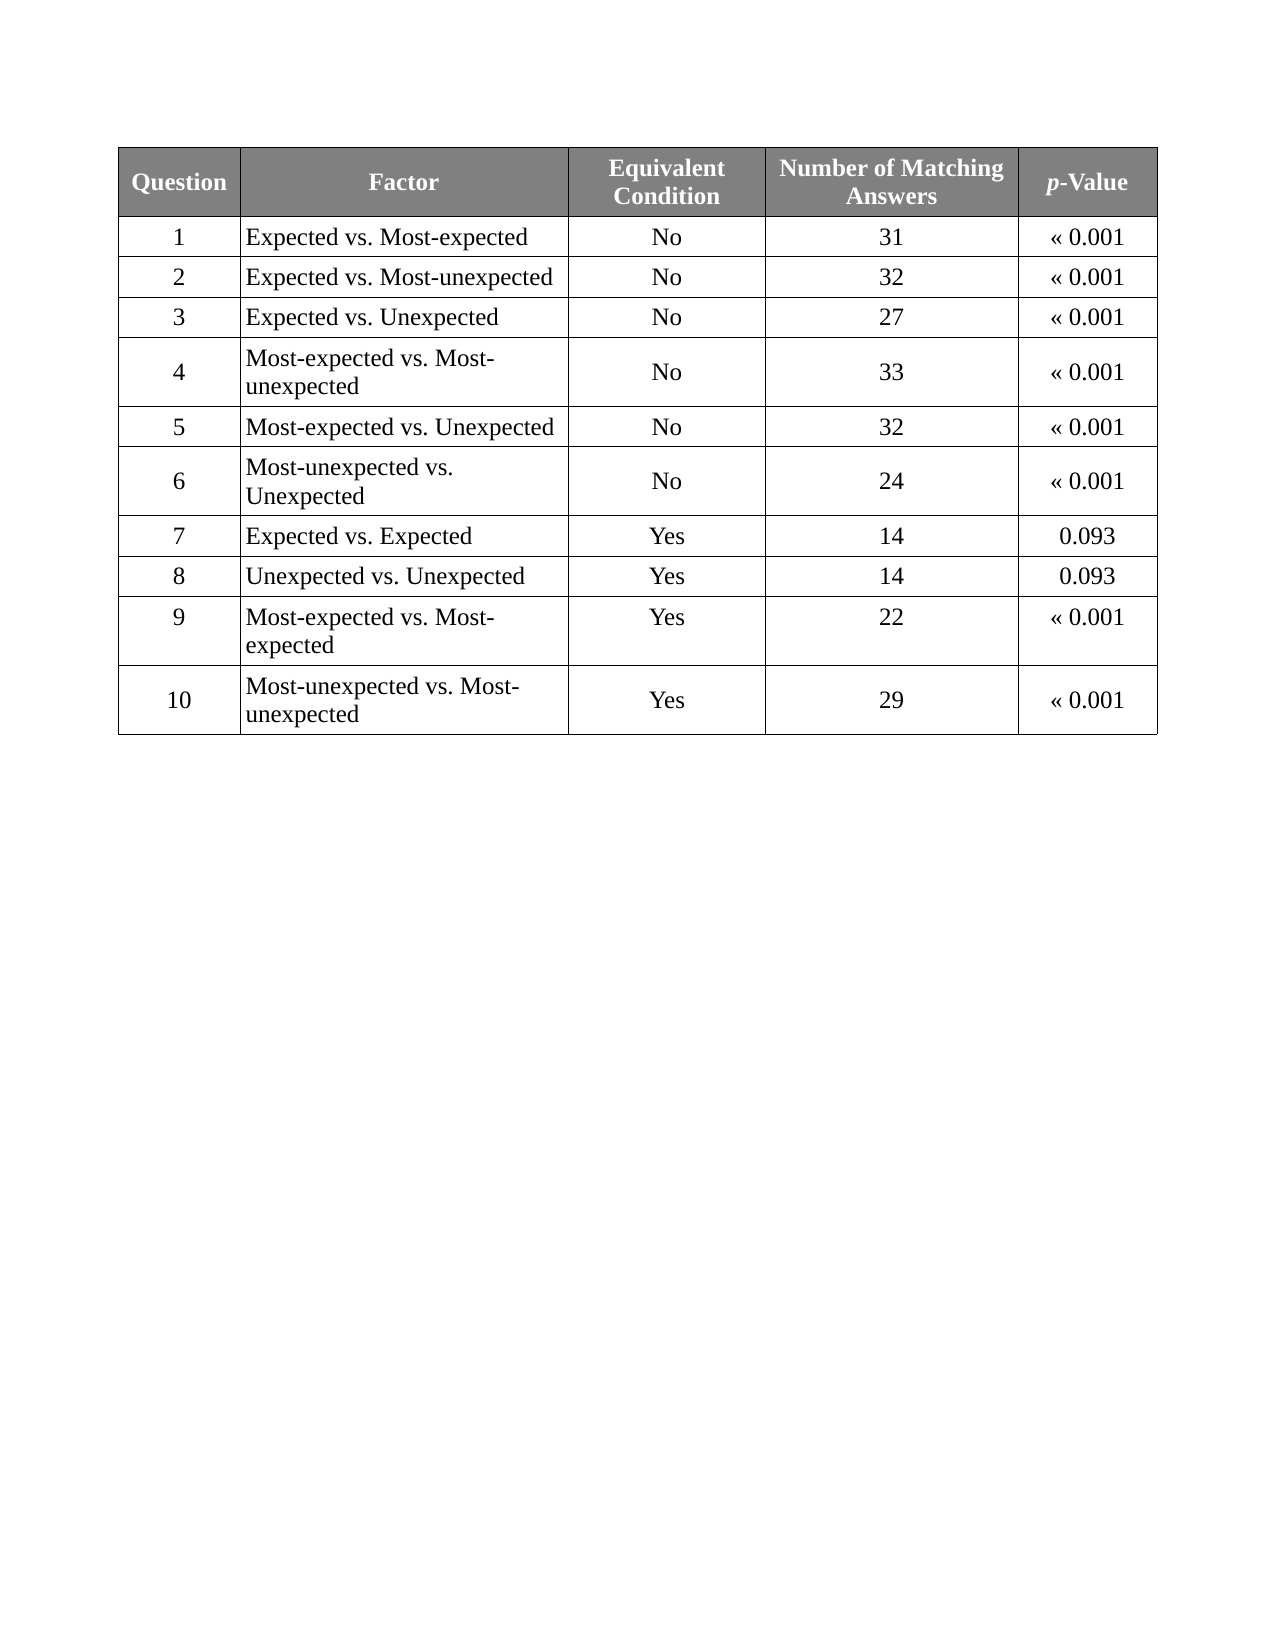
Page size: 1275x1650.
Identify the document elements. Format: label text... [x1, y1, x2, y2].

table_cell 32 [766, 257, 1018, 297]
table_cell Unexpected vs. Unexpected [241, 557, 568, 596]
table_header p-Value [1019, 148, 1157, 216]
table_cell Most-expected vs. Most-expected [241, 597, 568, 665]
table_cell « 0.001 [1019, 217, 1157, 256]
table_cell 29 [766, 666, 1018, 734]
table_cell « 0.001 [1019, 666, 1157, 734]
table_cell « 0.001 [1019, 298, 1157, 337]
table_cell 32 [766, 407, 1018, 446]
table_cell Most-unexpected vs. Unexpected [241, 447, 568, 515]
table_cell 2 [119, 257, 240, 297]
table_cell 0.093 [1019, 516, 1157, 556]
table_cell No [569, 257, 765, 297]
table_cell 9 [119, 597, 240, 665]
table_cell Yes [569, 516, 765, 556]
table_cell No [569, 217, 765, 256]
table_cell 14 [766, 516, 1018, 556]
table_cell 0.093 [1019, 557, 1157, 596]
table_cell « 0.001 [1019, 338, 1157, 406]
table_header Number of Matching Answers [766, 148, 1018, 216]
table_cell 33 [766, 338, 1018, 406]
table_cell No [569, 298, 765, 337]
table_cell 14 [766, 557, 1018, 596]
table_cell 3 [119, 298, 240, 337]
table_cell « 0.001 [1019, 597, 1157, 665]
table_header Question [119, 148, 240, 216]
table_cell 4 [119, 338, 240, 406]
table_cell Yes [569, 597, 765, 665]
table_cell Expected vs. Most-expected [241, 217, 568, 256]
table_cell No [569, 338, 765, 406]
table_cell Expected vs. Expected [241, 516, 568, 556]
table_cell 1 [119, 217, 240, 256]
table_cell No [569, 407, 765, 446]
table_cell 8 [119, 557, 240, 596]
table_cell Yes [569, 666, 765, 734]
table_cell Most-expected vs. Unexpected [241, 407, 568, 446]
table_cell Most-unexpected vs. Most-unexpected [241, 666, 568, 734]
table_cell 10 [119, 666, 240, 734]
table_cell « 0.001 [1019, 447, 1157, 515]
table_header Equivalent Condition [569, 148, 765, 216]
table_cell 24 [766, 447, 1018, 515]
table_cell 27 [766, 298, 1018, 337]
table_cell Expected vs. Most-unexpected [241, 257, 568, 297]
table_cell 7 [119, 516, 240, 556]
table_cell 5 [119, 407, 240, 446]
table_header Factor [241, 148, 568, 216]
table_cell 31 [766, 217, 1018, 256]
table_cell Yes [569, 557, 765, 596]
table_cell Expected vs. Unexpected [241, 298, 568, 337]
table_cell « 0.001 [1019, 257, 1157, 297]
table_cell 22 [766, 597, 1018, 665]
table_cell No [569, 447, 765, 515]
table_cell « 0.001 [1019, 407, 1157, 446]
table_cell Most-expected vs. Most-unexpected [241, 338, 568, 406]
table_cell 6 [119, 447, 240, 515]
